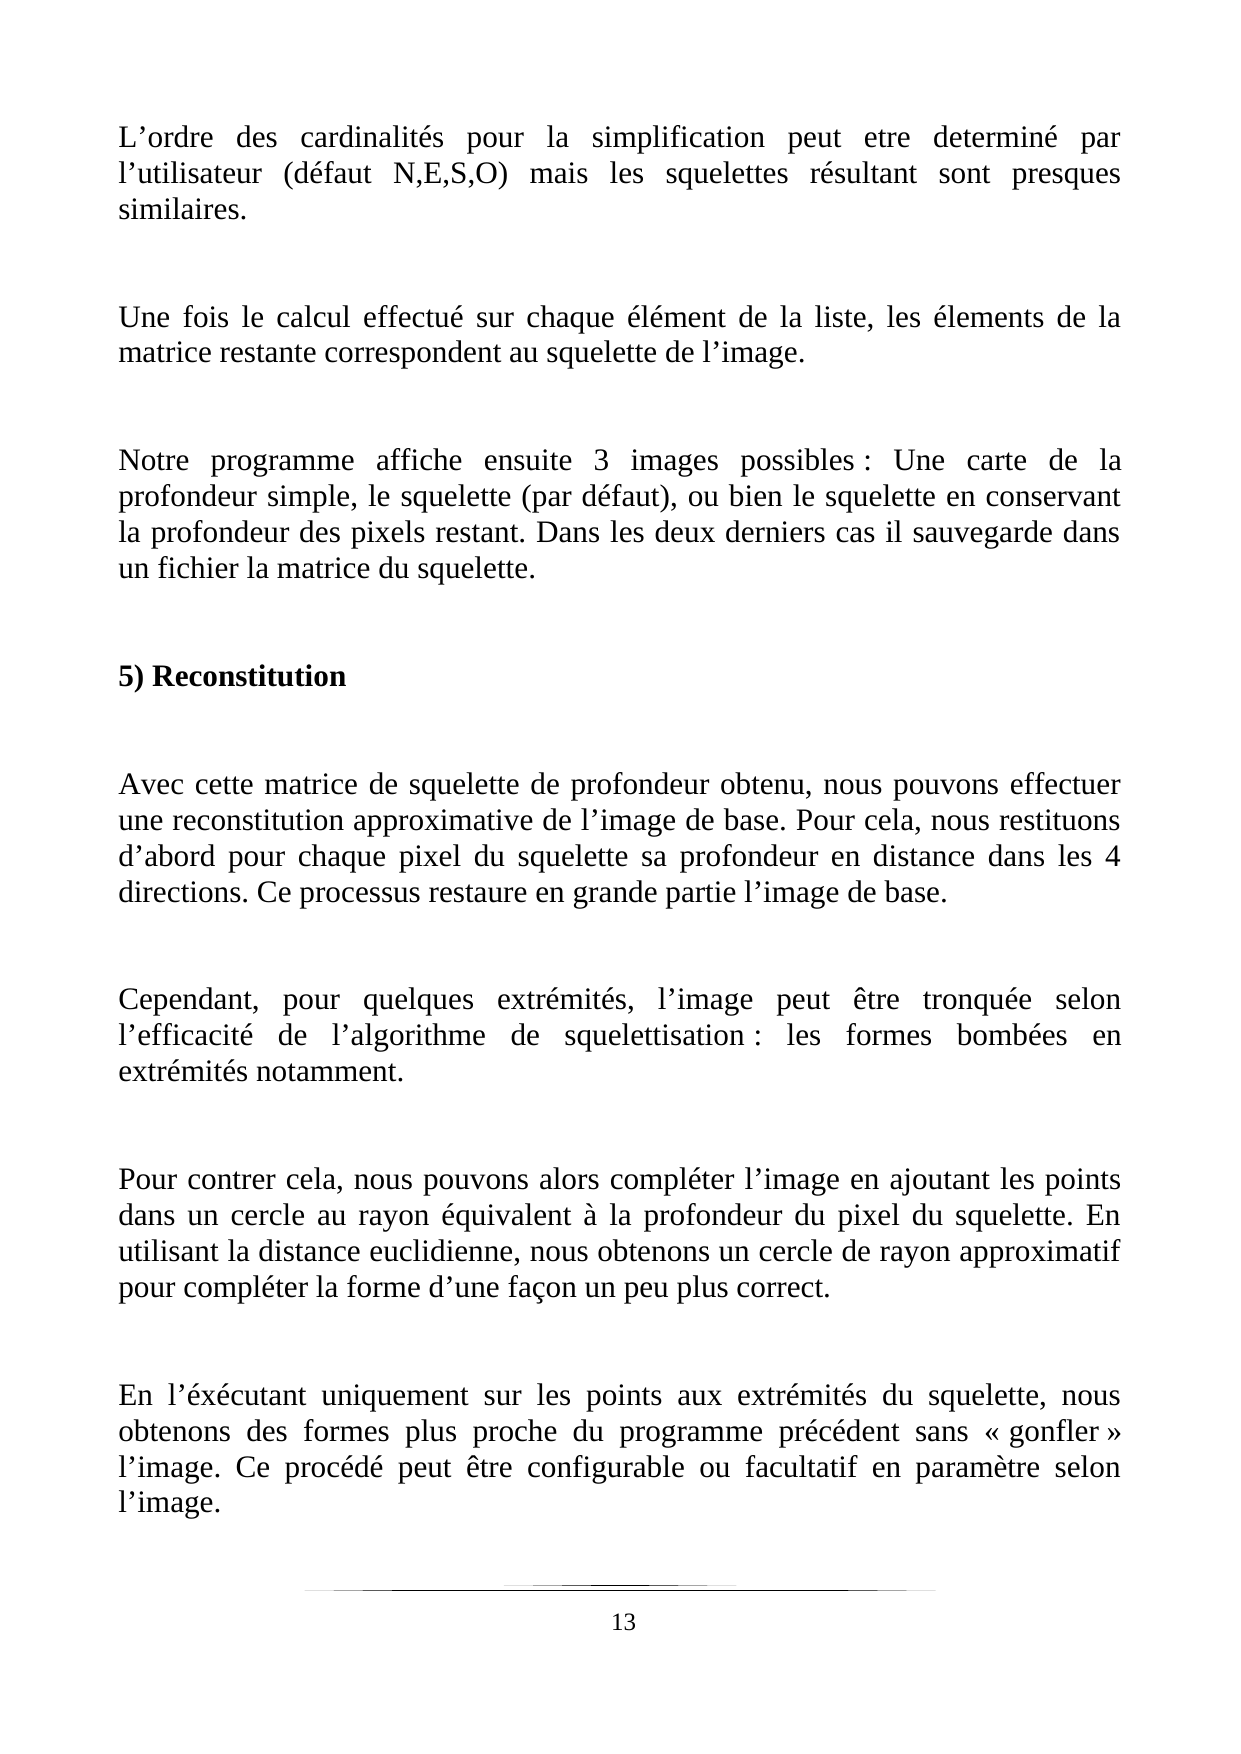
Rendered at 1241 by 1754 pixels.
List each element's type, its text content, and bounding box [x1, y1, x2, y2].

text Pour contrer cela, nous pouvons alors compléter l’image en ajoutant les points dans un cercle au rayon équivalent à la profondeur du pixel du squelette. En utilisant la distance euclidienne, nous obtenons un cercle de rayon approximatif pour compléter la forme d’une façon un peu plus correct. [118, 1124, 1122, 1304]
text L’ordre des cardinalités pour la simplification peut etre determiné par l’utilisateur (défaut N,E,S,O) mais les squelettes résultant sont presques similaires. [118, 118, 1122, 226]
text Cependant, pour quelques extrémités, l’image peut être tronquée selon l’efficacité de l’algorithme de squelettisation : les formes bombées en extrémités notamment. [118, 981, 1122, 1088]
text Une fois le calcul effectué sur chaque élément de la liste, les élements de la matrice restante correspondent au squelette de l’image. [118, 298, 1122, 370]
text En l’éxécutant uniquement sur les points aux extrémités du squelette, nous obtenons des formes plus proche du programme précédent sans « gonfler » l’image. Ce procédé peut être configurable ou facultatif en paramètre selon l’image. [118, 1376, 1122, 1520]
text Avec cette matrice de squelette de profondeur obtenu, nous pouvons effectuer une reconstitution approximative de l’image de base. Pour cela, nous restituons d’abord pour chaque pixel du squelette sa profondeur en distance dans les 4 directions. Ce processus restaure en grande partie l’image de base. [118, 729, 1122, 909]
text Notre programme affiche ensuite 3 images possibles : Une carte de la profondeur simple, le squelette (par défaut), ou bien le squelette en conservant la profondeur des pixels restant. Dans les deux derniers cas il sauvegarde dans un fichier la matrice du squelette. [118, 442, 1122, 585]
text 5) Reconstitution [118, 657, 1122, 693]
